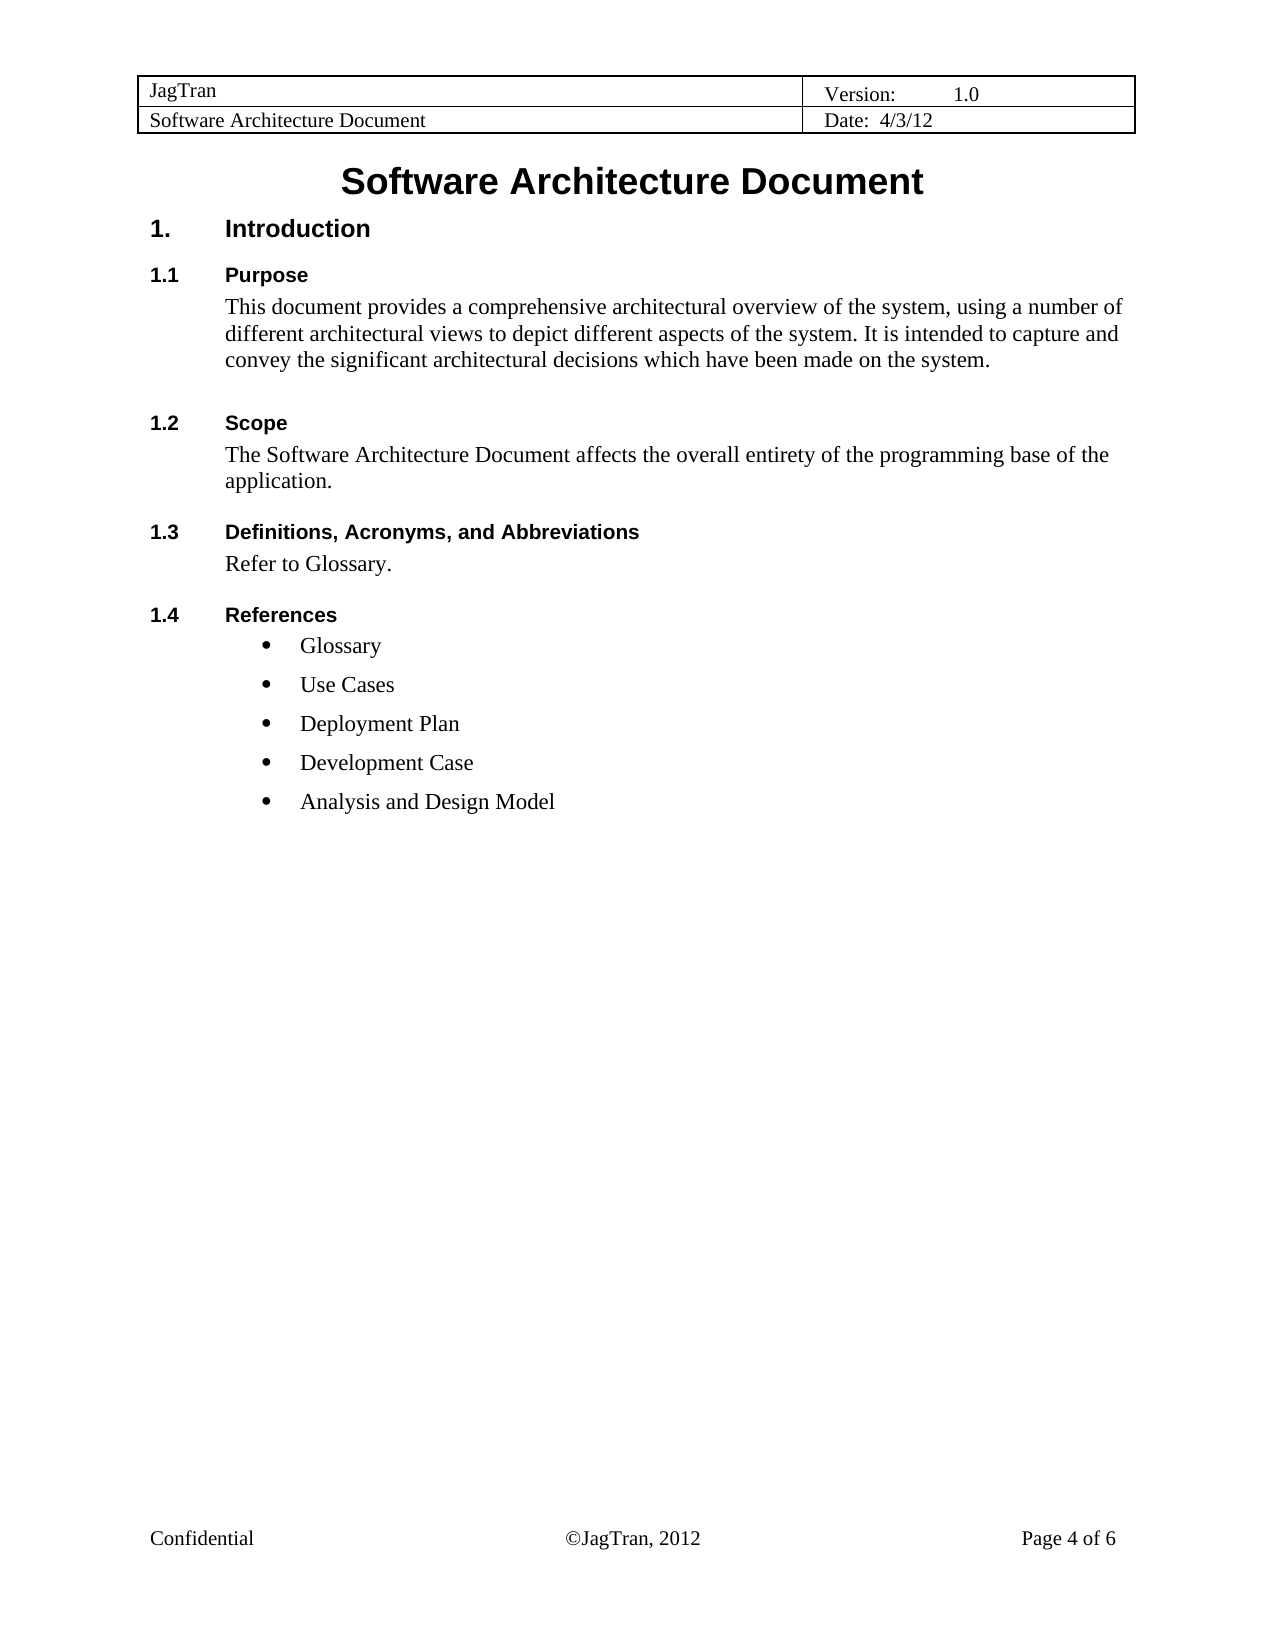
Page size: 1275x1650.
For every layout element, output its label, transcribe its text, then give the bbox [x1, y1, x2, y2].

subtitle Software Architecture Document [150, 159, 1125, 202]
text The Software Architecture Document affects the overall entirety of the programming base of the application. [225, 441, 1125, 494]
list Use Cases [262, 671, 1125, 698]
subtitle Definitions, Acronyms, and Abbreviations [150, 519, 1125, 544]
subtitle Introduction [150, 214, 1125, 243]
list Glossary [262, 633, 1125, 659]
list Deployment Plan [262, 710, 1125, 737]
list Development Case [262, 749, 1125, 776]
subtitle Scope [150, 410, 1125, 435]
subtitle References [150, 601, 1125, 626]
subtitle Purpose [150, 262, 1125, 287]
text This document provides a comprehensive architectural overview of the system, using a number of different architectural views to depict different aspects of the system. It is intended to capture and convey the significant architectural decisions which have been made on the system. [225, 293, 1125, 372]
text Refer to Glossary. [225, 550, 1125, 576]
list Analysis and Design Model [262, 788, 1125, 814]
